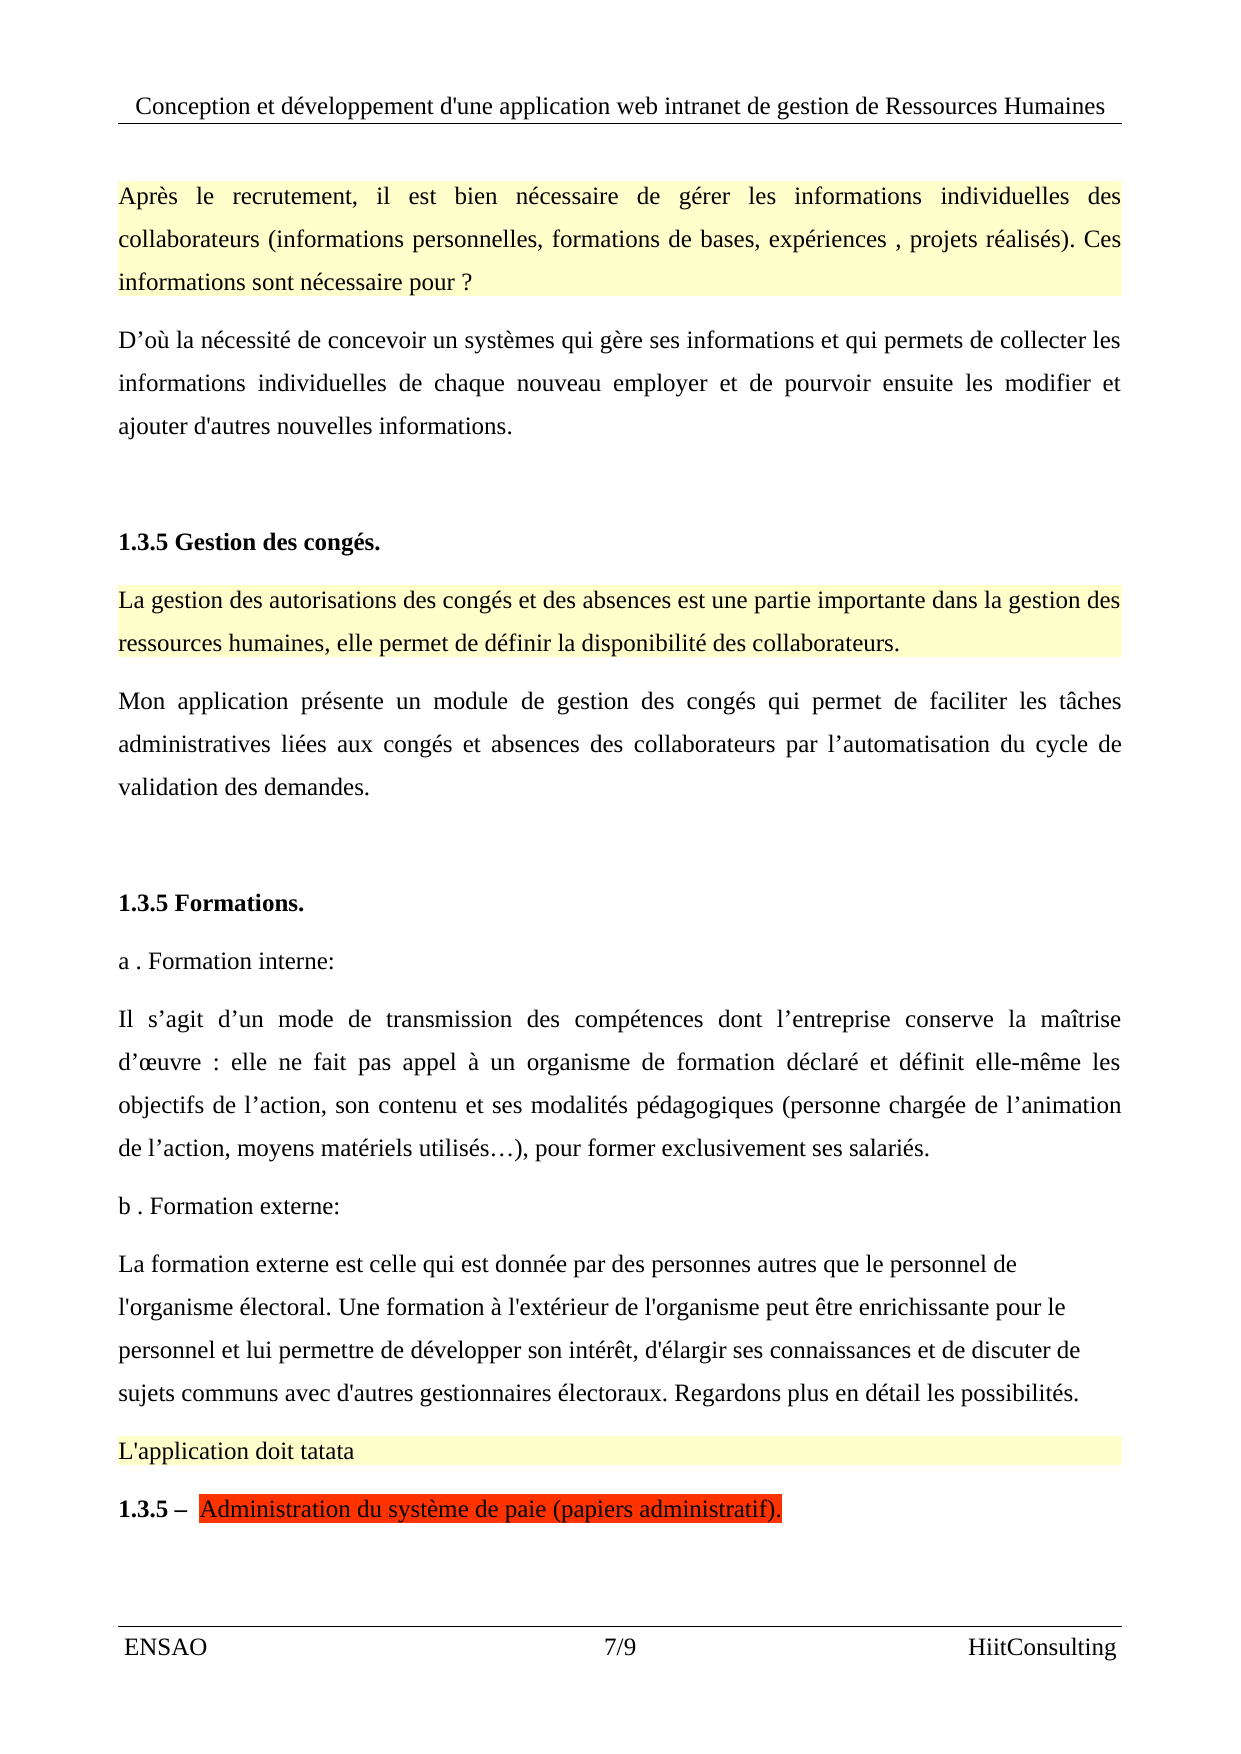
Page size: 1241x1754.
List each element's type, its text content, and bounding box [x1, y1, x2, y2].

text D’où la nécessité de concevoir un systèmes qui gère ses informations et qui permets de collecter les informations individuelles de chaque nouveau employer et de pourvoir ensuite les modifier et ajouter d'autres nouvelles informations. [118, 325, 1122, 440]
text Après le recrutement, il est bien nécessaire de gérer les informations individuelles des collaborateurs (informations personnelles, formations de bases, expériences , projets réalisés). Ces informations sont nécessaire pour ? [118, 181, 1122, 296]
text L'application doit tatata [118, 1436, 1122, 1465]
text a . Formation interne: [118, 946, 1122, 975]
text b . Formation externe: [118, 1191, 1122, 1220]
text 1.3.5 Formations. [118, 888, 1122, 917]
text 1.3.5 Gestion des congés. [118, 527, 1122, 556]
text Il s’agit d’un mode de transmission des compétences dont l’entreprise conserve la maîtrise d’œuvre : elle ne fait pas appel à un organisme de formation déclaré et définit elle-même les objectifs de l’action, son contenu et ses modalités pédagogiques (personne chargée de l’animation de l’action, moyens matériels utilisés…), pour former exclusivement ses salariés. [118, 1004, 1122, 1162]
text Mon application présente un module de gestion des congés qui permet de faciliter les tâches administratives liées aux congés et absences des collaborateurs par l’automatisation du cycle de validation des demandes. [118, 686, 1122, 801]
text 1.3.5 – Administration du système de paie (papiers administratif). [118, 1494, 1122, 1523]
text La formation externe est celle qui est donnée par des personnes autres que le personnel de l'organisme électoral. Une formation à l'extérieur de l'organisme peut être enrichissante pour le personnel et lui permettre de développer son intérêt, d'élargir ses connaissances et de discuter de sujets communs avec d'autres gestionnaires électoraux. Regardons plus en détail les possibilités. [118, 1249, 1122, 1407]
text La gestion des autorisations des congés et des absences est une partie importante dans la gestion des ressources humaines, elle permet de définir la disponibilité des collaborateurs. [118, 585, 1122, 657]
